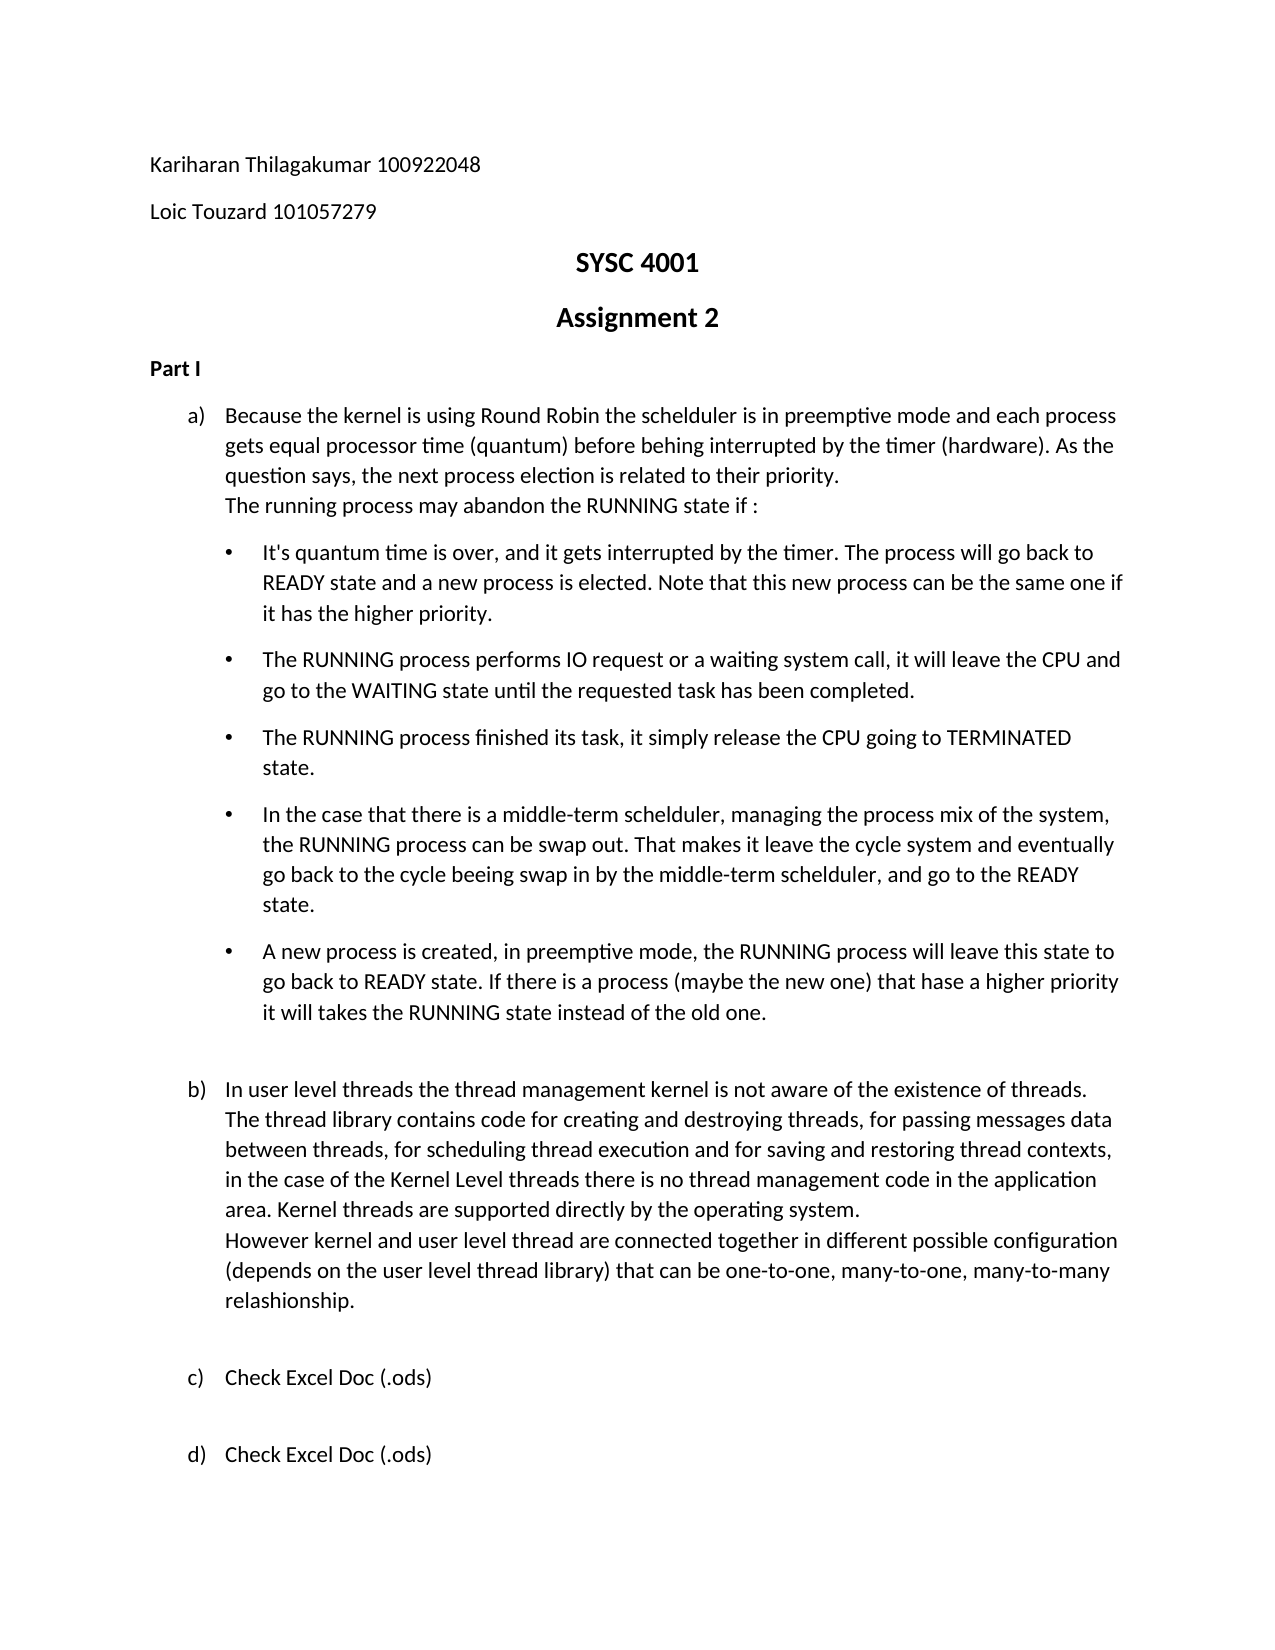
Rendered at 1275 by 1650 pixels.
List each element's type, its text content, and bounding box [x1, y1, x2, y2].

list In user level threads the thread management kernel is not aware of the existence of threads. The thread library contains code for creating and destroying threads, for passing messages data between threads, for scheduling thread execution and for saving and restoring thread contexts, in the case of the Kernel Level threads there is no thread management code in the application area. Kernel threads are supported directly by the operating system. However kernel and user level thread are connected together in different possible configuration (depends on the user level thread library) that can be one-to-one, many-to-one, many-to-many relashionship. [187, 1075, 1125, 1344]
list The RUNNING process performs IO request or a waiting system call, it will leave the CPU and go to the WAITING state until the requested task has been completed. [225, 646, 1125, 704]
list The RUNNING process finished its task, it simply release the CPU going to TERMINATED state. [225, 723, 1125, 781]
text Loic Touzard 101057279 [150, 197, 1125, 225]
list It's quantum time is over, and it gets interrupted by the timer. The process will go back to READY state and a new process is elected. Note that this new process can be the same one if it has the higher priority. [225, 538, 1125, 627]
text Assignment 2 [150, 299, 1125, 334]
text Part I [150, 354, 1125, 382]
list A new process is created, in preemptive mode, the RUNNING process will leave this state to go back to READY state. If there is a process (maybe the new one) that hase a higher priority it will takes the RUNNING state instead of the old one. [225, 937, 1125, 1056]
list In the case that there is a middle-term schelduler, managing the process mix of the system, the RUNNING process can be swap out. That makes it leave the cycle system and eventually go back to the cycle beeing swap in by the middle-term schelduler, and go to the READY state. [225, 800, 1125, 918]
list Check Excel Doc (.ods) [187, 1440, 1125, 1499]
text SYSC 4001 [150, 244, 1125, 279]
list Check Excel Doc (.ods) [187, 1363, 1125, 1422]
list Because the kernel is using Round Robin the schelduler is in preemptive mode and each process gets equal processor time (quantum) before behing interrupted by the timer (hardware). As the question says, the next process election is related to their priority. The running process may abandon the RUNNING state if : [187, 401, 1125, 519]
text Kariharan Thilagakumar 100922048 [150, 150, 1125, 178]
